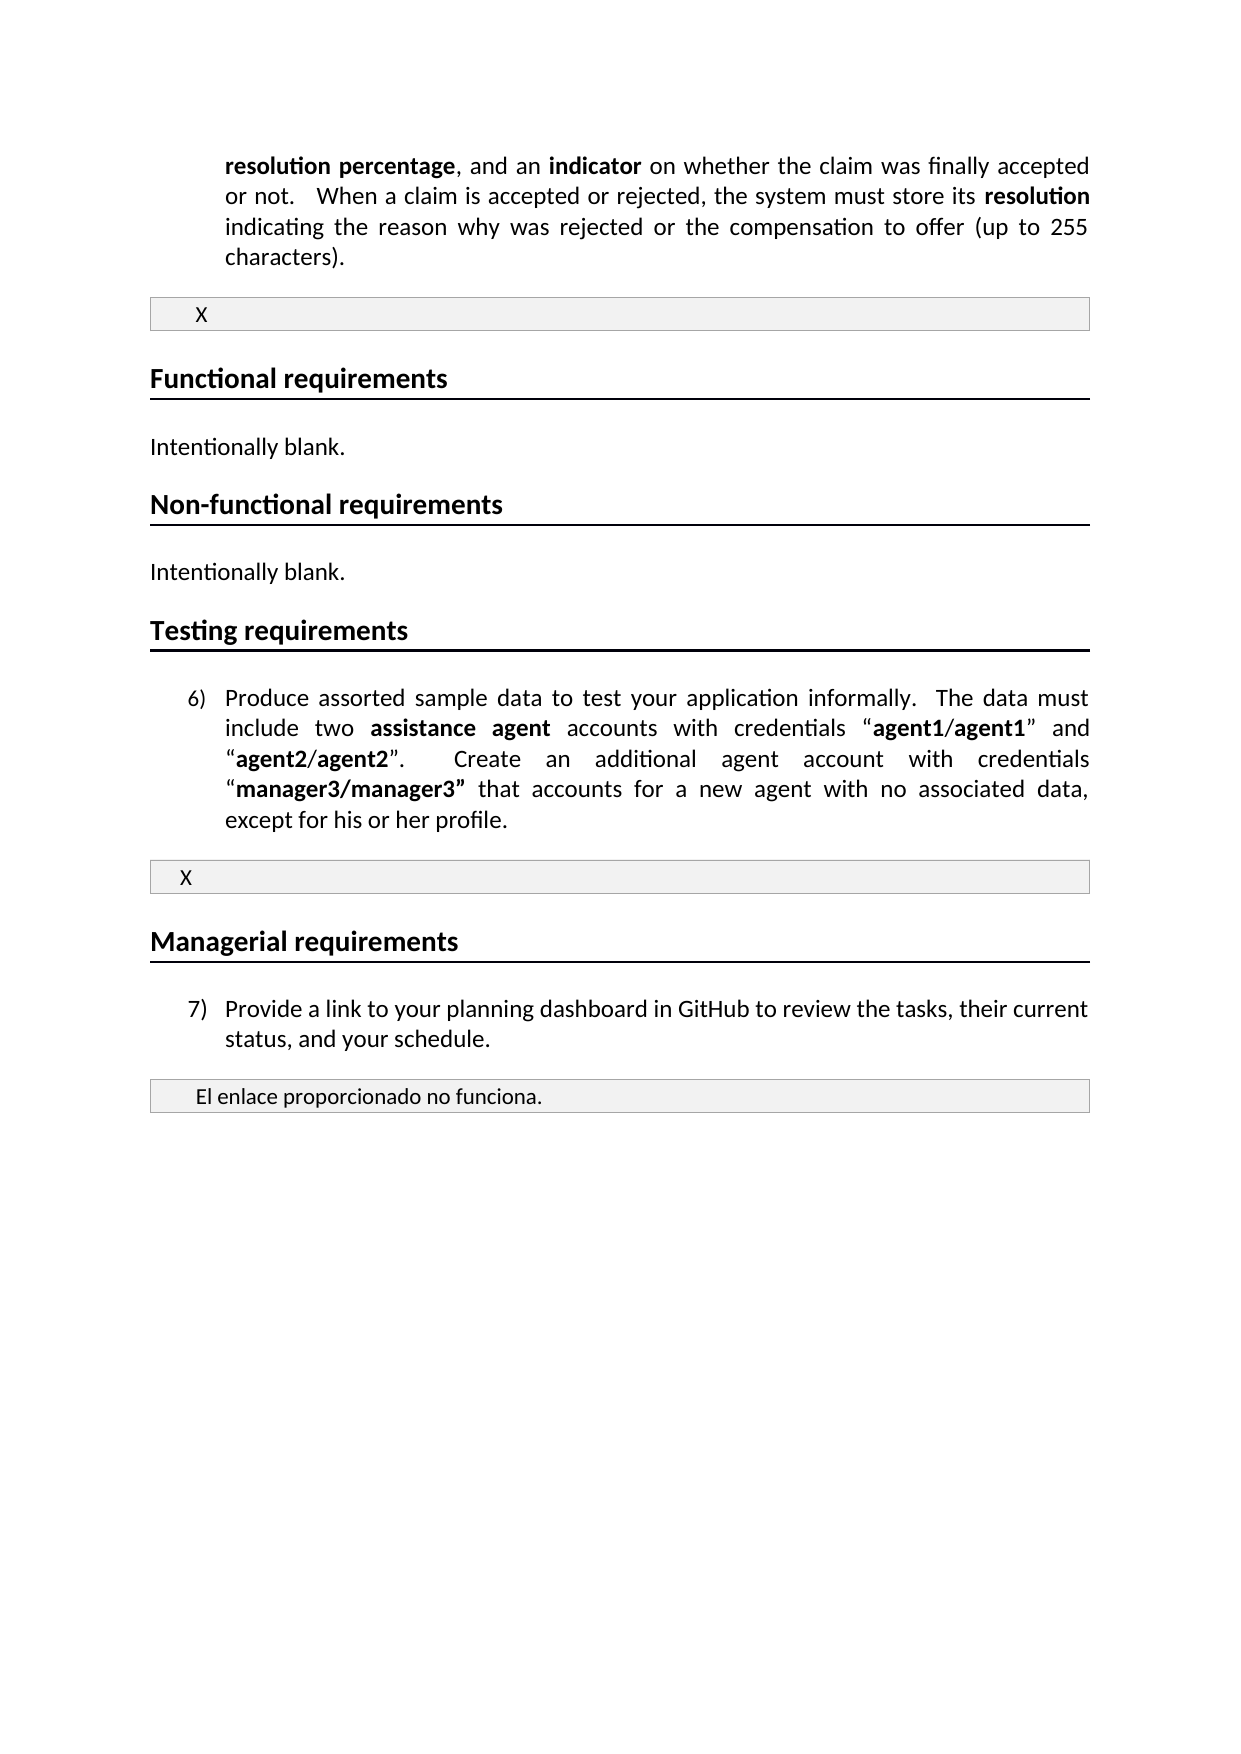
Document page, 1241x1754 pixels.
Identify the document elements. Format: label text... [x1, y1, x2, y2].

text X [151, 298, 1089, 330]
list resolution percentage, and an indicator on whether the claim was finally accepted or not. When a claim is accepted or rejected, the system must store its resolution indicating the reason why was rejected or the compensation to offer (up to 255 characters). [187, 150, 1090, 272]
text X [151, 861, 1089, 893]
text Intentionally blank. [150, 431, 1090, 461]
list Provide a link to your planning dashboard in GitHub to review the tasks, their current status, and your schedule. [187, 993, 1090, 1054]
subtitle Non-functional requirements [150, 486, 1090, 524]
subtitle Testing requirements [150, 612, 1090, 649]
subtitle Functional requirements [150, 361, 1090, 398]
text El enlace proporcionado no funciona. [151, 1080, 1089, 1112]
text Intentionally blank. [150, 556, 1090, 587]
list Produce assorted sample data to test your application informally. The data must include two assistance agent accounts with credentials “agent1/agent1” and “agent2/agent2”. Create an additional agent account with credentials “manager3/manager3” that accounts for a new agent with no associated data, except for his or her profile. [187, 682, 1090, 834]
subtitle Managerial requirements [150, 923, 1090, 961]
